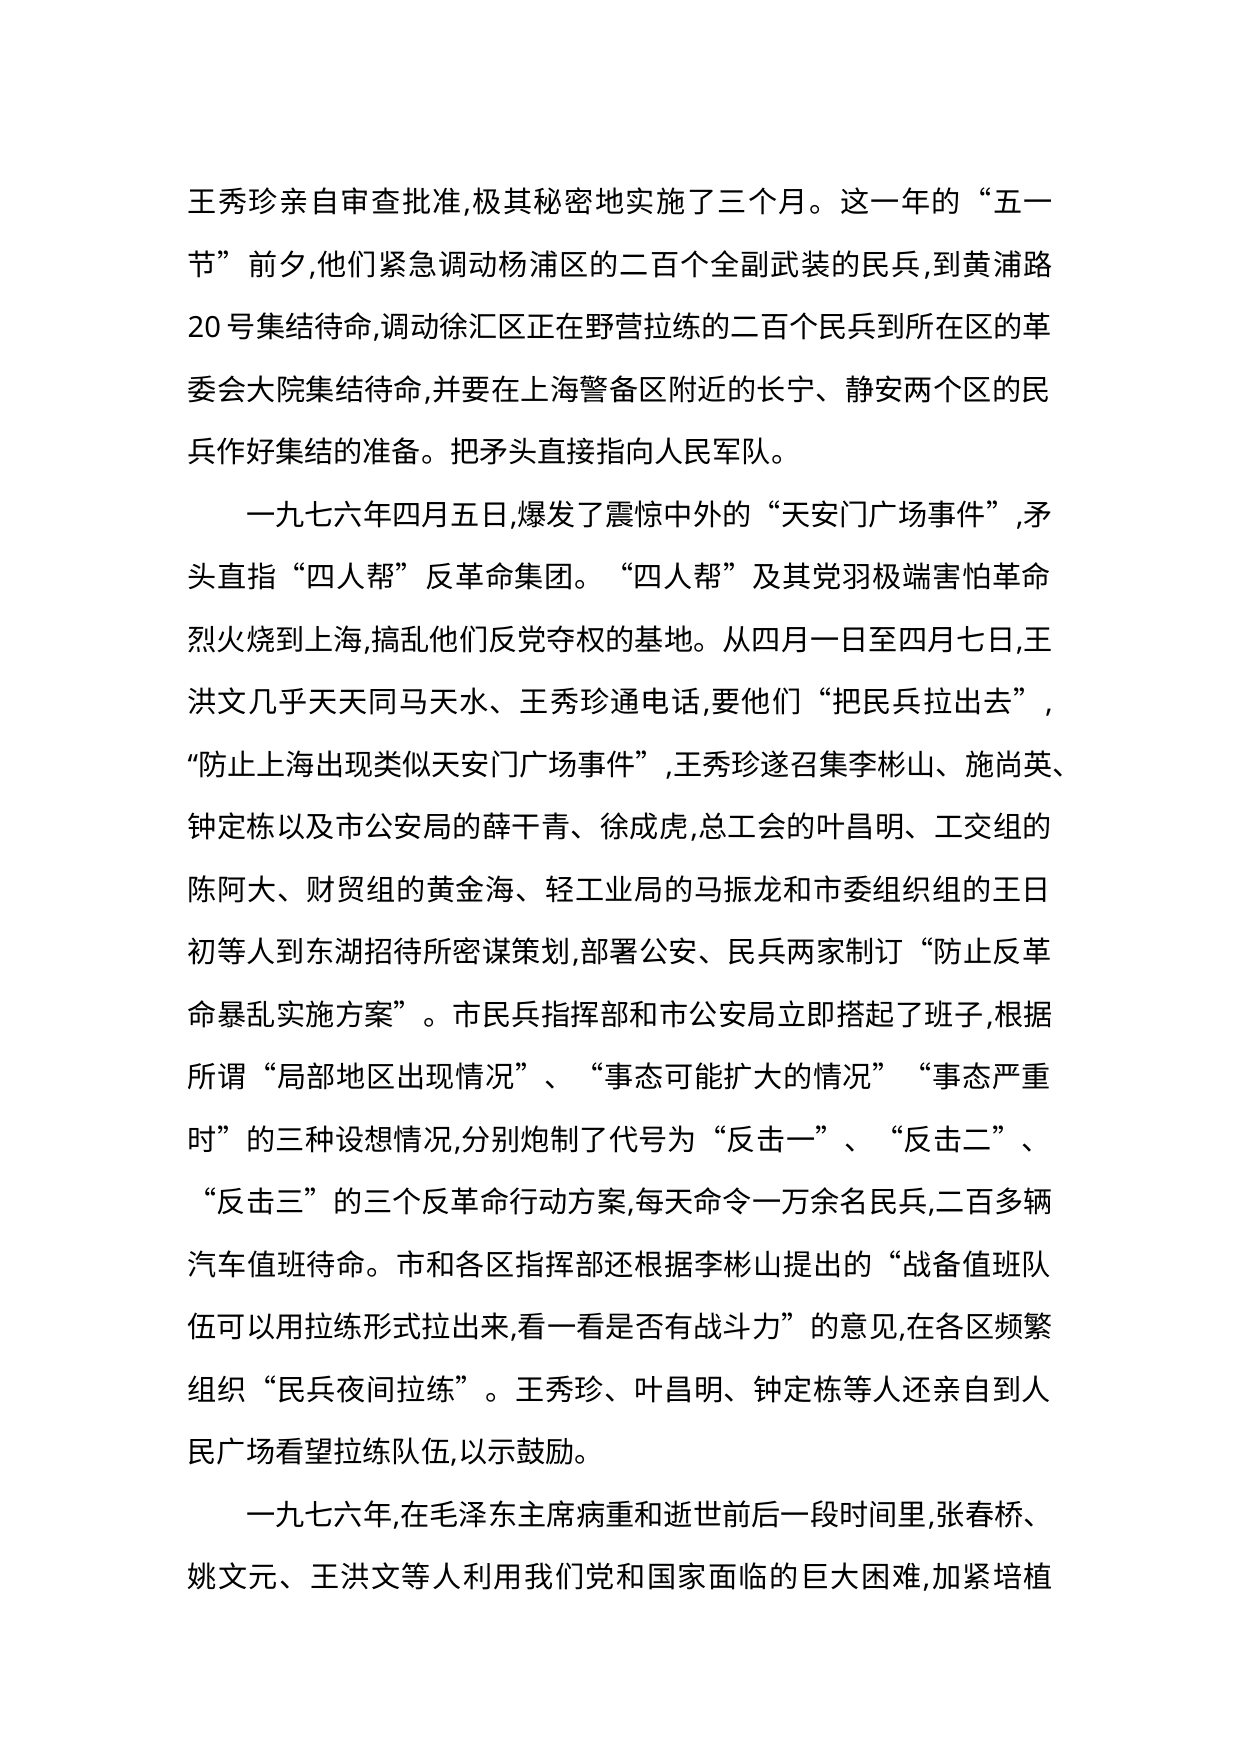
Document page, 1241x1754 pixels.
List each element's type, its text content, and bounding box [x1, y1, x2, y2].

text 王秀珍亲自审查批准,极其秘密地实施了三个月。这一年的“五一节”前夕,他们紧急调动杨浦区的二百个全副武装的民兵,到黄浦路20号集结待命,调动徐汇区正在野营拉练的二百个民兵到所在区的革委会大院集结待命,并要在上海警备区附近的长宁、静安两个区的民兵作好集结的准备。把矛头直接指向人民军队。 [187, 158, 1053, 471]
text 一九七六年四月五日,爆发了震惊中外的“天安门广场事件”,矛头直指“四人帮”反革命集团。“四人帮”及其党羽极端害怕革命烈火烧到上海,搞乱他们反党夺权的基地。从四月一日至四月七日,王洪文几乎天天同马天水、王秀珍通电话,要他们“把民兵拉出去”,“防止上海出现类似天安门广场事件”,王秀珍遂召集李彬山、施尚英、钟定栋以及市公安局的薛干青、徐成虎,总工会的叶昌明、工交组的陈阿大、财贸组的黄金海、轻工业局的马振龙和市委组织组的王日初等人到东湖招待所密谋策划,部署公安、民兵两家制订“防止反革命暴乱实施方案”。市民兵指挥部和市公安局立即搭起了班子,根据所谓“局部地区出现情况”、“事态可能扩大的情况”“事态严重时”的三种设想情况,分别炮制了代号为“反击一”、“反击二”、“反击三”的三个反革命行动方案,每天命令一万余名民兵,二百多辆汽车值班待命。市和各区指挥部还根据李彬山提出的“战备值班队伍可以用拉练形式拉出来,看一看是否有战斗力”的意见,在各区频繁组织“民兵夜间拉练”。王秀珍、叶昌明、钟定栋等人还亲自到人民广场看望拉练队伍,以示鼓励。 [187, 471, 1053, 1471]
text 一九七六年,在毛泽东主席病重和逝世前后一段时间里,张春桥、姚文元、王洪文等人利用我们党和国家面临的巨大困难,加紧培植“第二武装”,进一步加快了阴谋用武力篡夺党和国家权力的步伐。在“四人帮”的授意下,马天水、徐景贤、王秀珍等人根据王洪文“要尽快把上海民兵武装起来,一旦有事好用”的交代,加紧发放武器,装备“第二武装”。这一年的六月中旬,王秀珍对施尚英和薛干青说:毛主席不接见外宾是有内容的,这个你们可以想象的,有些话我在喉咙口,不好讲出来。谈话中,施尚英向王秀珍请示武器发放问题,王秀珍说:“你们赶紧打报告给市委”。六月二十八日,市指挥部提出了一个《关于武器分发的请示报告》,根据以往“用旧存新”的原则,提出把二万一千支全新的自动步枪入库,只下发五六式半自动步枪、五六式轻机枪和六三式六迫击炮。七月三日,马天水打电话问施尚英:为什么全自动步枪不下发?并指示:全部下发,不必入库。 [187, 1471, 1053, 1596]
